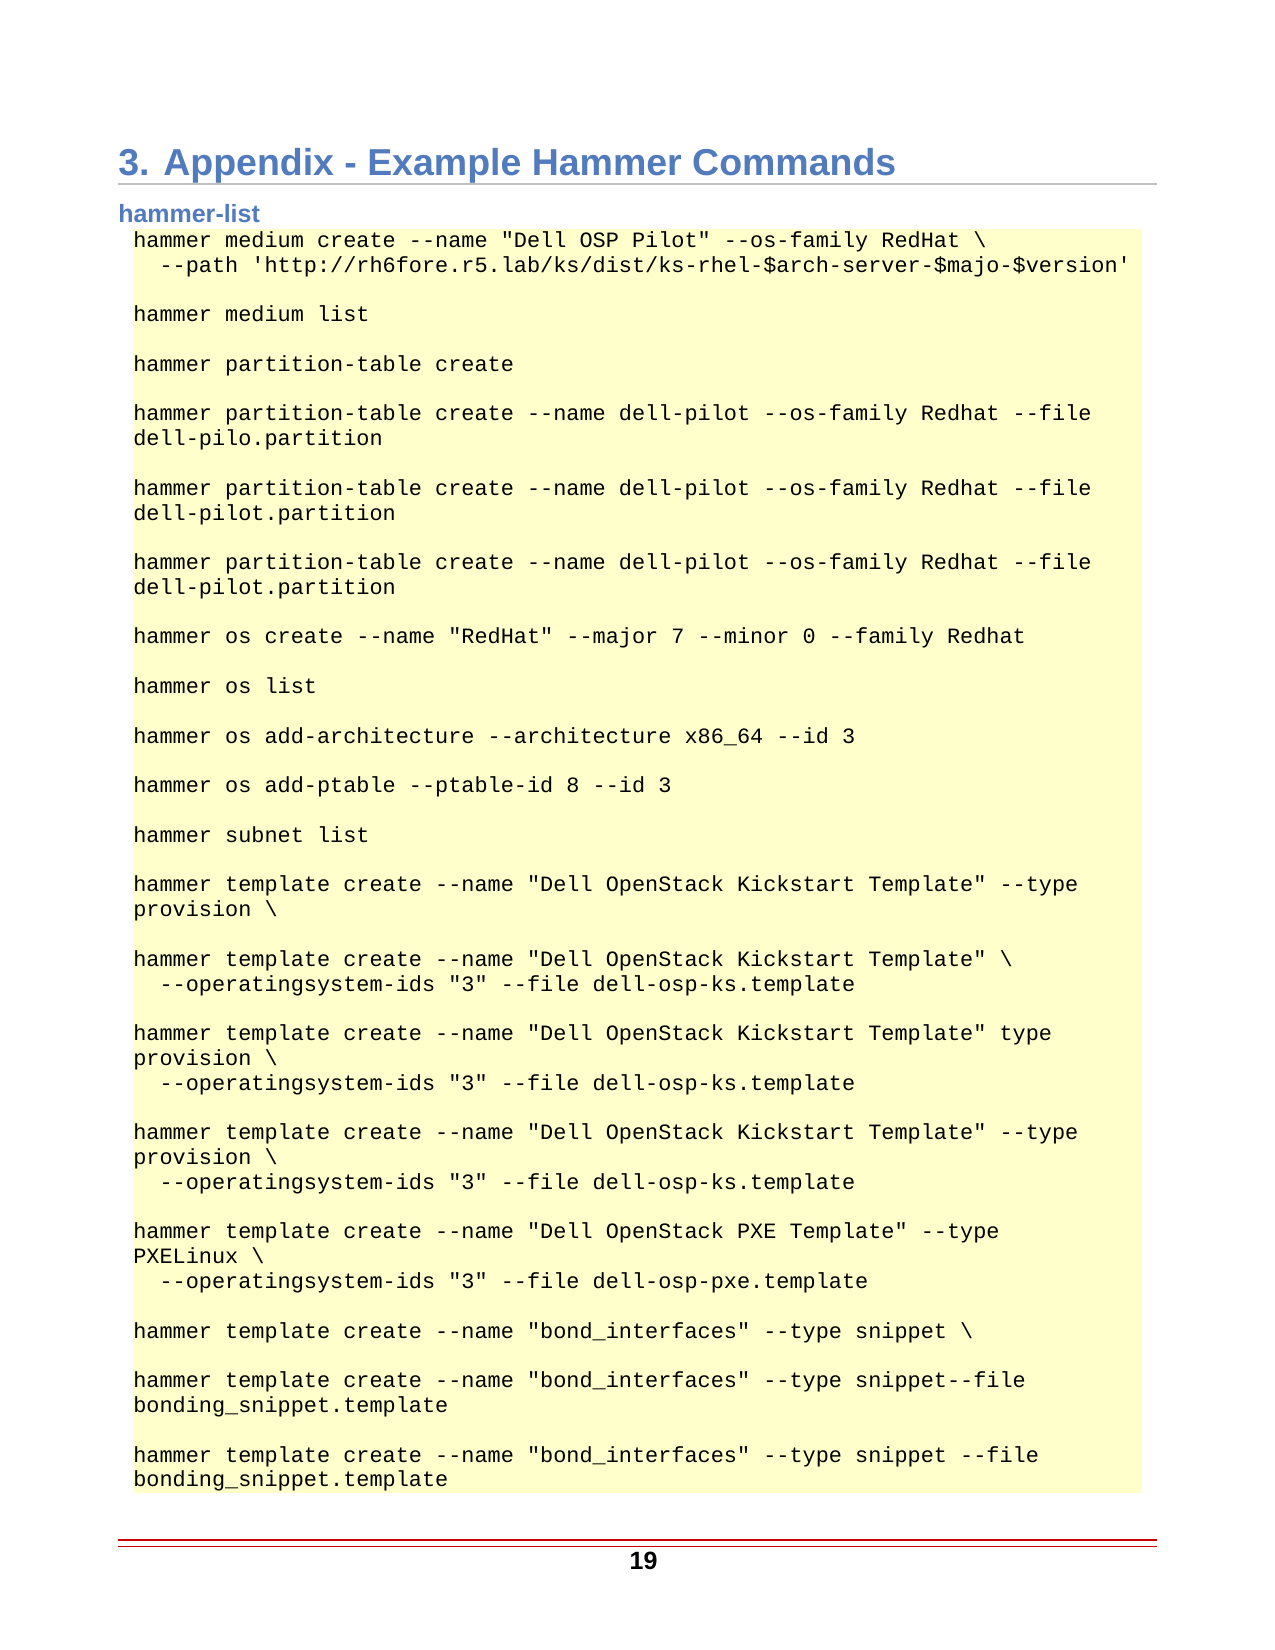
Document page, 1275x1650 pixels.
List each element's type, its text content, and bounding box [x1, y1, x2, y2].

text hammer medium create --name "Dell OSP Pilot" --os-family RedHat \ --path 'http://rh6fore.r5.lab/ks/dist/ks-rhel-$arch-server-$majo-$version' hammer medium list hammer partition-table create hammer partition-table create --name dell-pilot --os-family Redhat --file dell-pilo.partition hammer partition-table create --name dell-pilot --os-family Redhat --file dell-pilot.partition hammer partition-table create --name dell-pilot --os-family Redhat --file dell-pilot.partition hammer os create --name "RedHat" --major 7 --minor 0 --family Redhat hammer os list hammer os add-architecture --architecture x86_64 --id 3 hammer os add-ptable --ptable-id 8 --id 3 hammer subnet list hammer template create --name "Dell OpenStack Kickstart Template" --type provision \ hammer template create --name "Dell OpenStack Kickstart Template" \ --operatingsystem-ids "3" --file dell-osp-ks.template hammer template create --name "Dell OpenStack Kickstart Template" type provision \ --operatingsystem-ids "3" --file dell-osp-ks.template hammer template create --name "Dell OpenStack Kickstart Template" --type provision \ --operatingsystem-ids "3" --file dell-osp-ks.template hammer template create --name "Dell OpenStack PXE Template" --type PXELinux \ --operatingsystem-ids "3" --file dell-osp-pxe.template hammer template create --name "bond_interfaces" --type snippet \ hammer template create --name "bond_interfaces" --type snippet--file bonding_snippet.template hammer template create --name "bond_interfaces" --type snippet --file bonding_snippet.template [133, 229, 1142, 1493]
subtitle Appendix - Example Hammer Commands [118, 129, 1157, 183]
title hammer-list [118, 198, 1157, 227]
